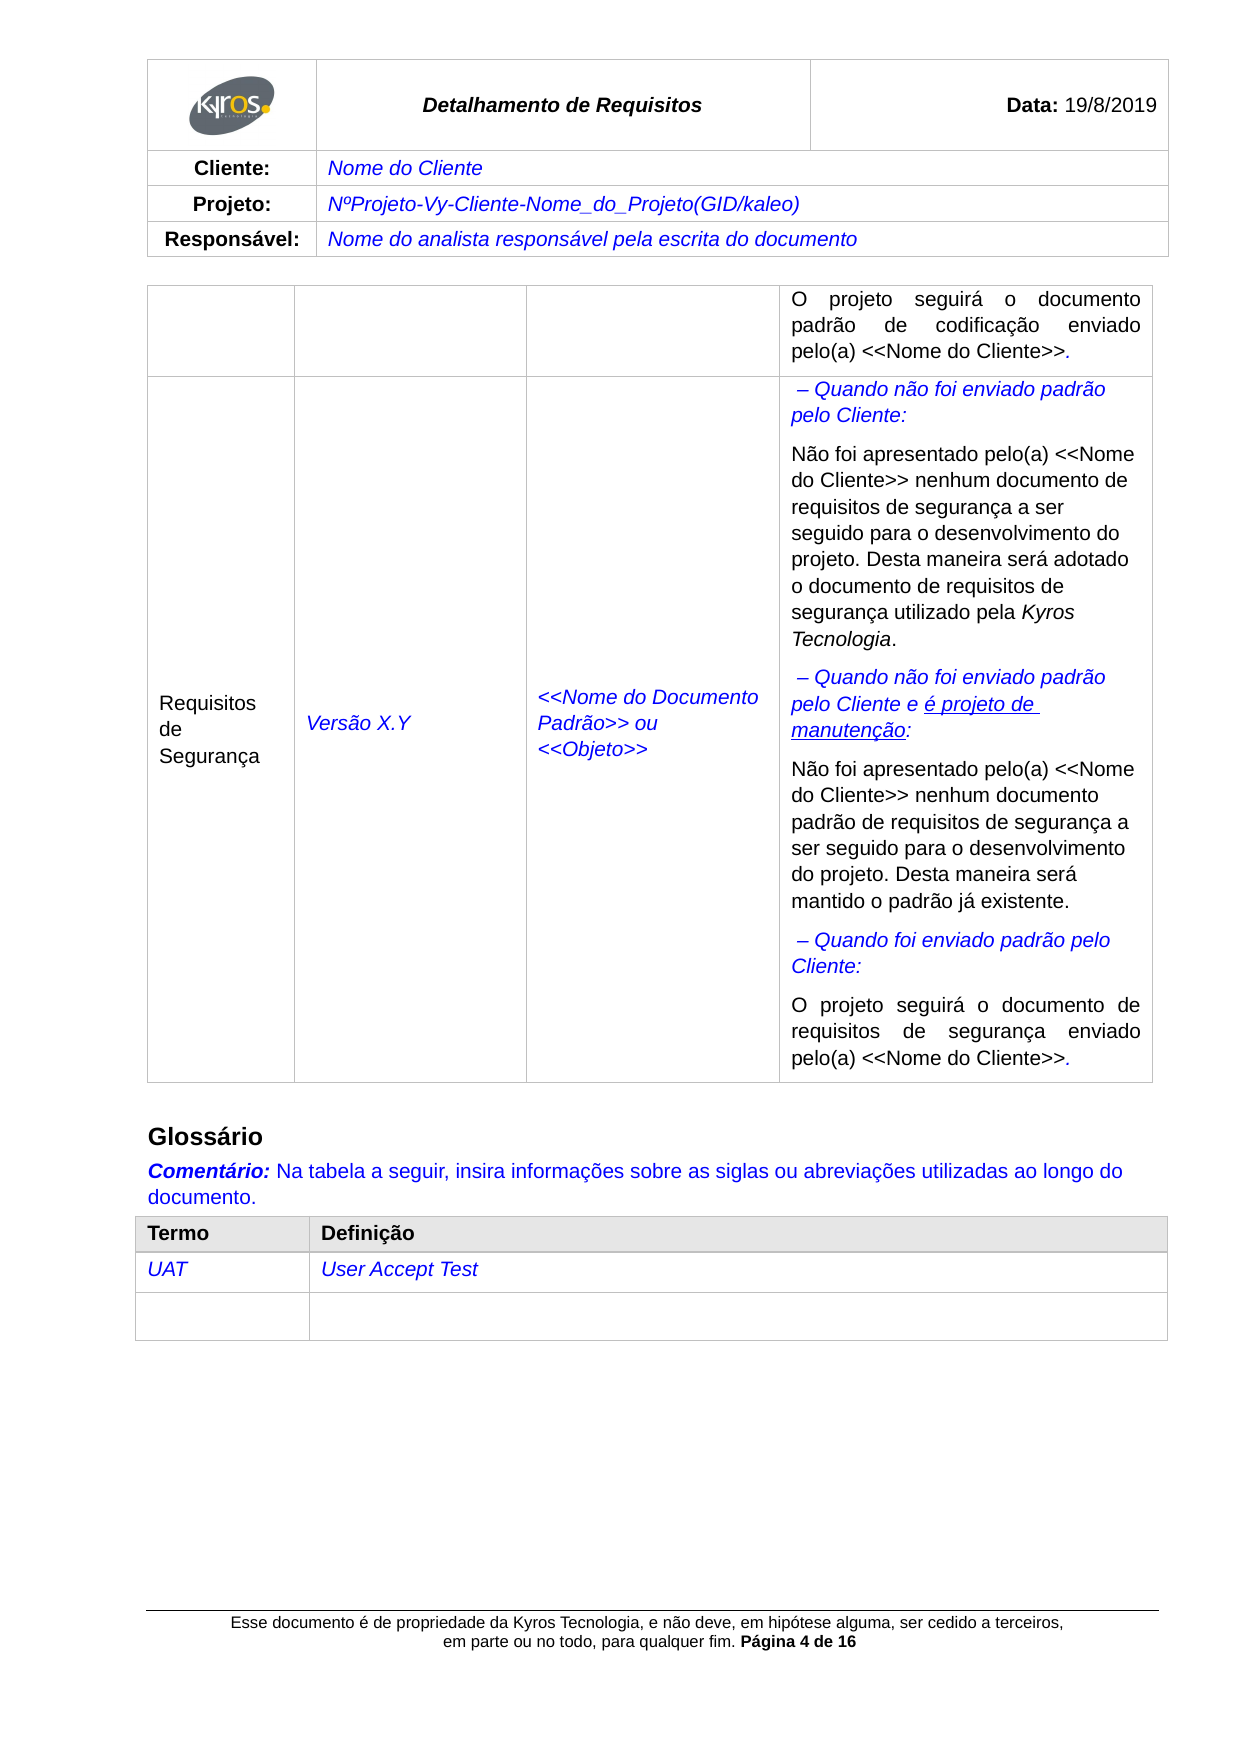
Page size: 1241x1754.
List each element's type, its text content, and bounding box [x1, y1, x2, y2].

table_cell O projeto seguirá o documento padrão de codificação enviado pelo(a) <<Nome do Cliente>>. [780, 286, 1152, 376]
table_cell <<Nome do Documento Padrão>> ou <<Objeto>> [527, 377, 779, 1082]
table_header Definição [310, 1217, 1167, 1251]
table_cell [295, 286, 526, 376]
table_cell Versão X.Y [295, 377, 526, 1082]
picture [188, 64, 276, 146]
table_cell [527, 286, 779, 376]
table_cell User Accept Test [310, 1253, 1167, 1292]
text Glossário [148, 1122, 1151, 1150]
table_cell – Quando não foi enviado padrão pelo Cliente: Não foi apresentado pelo(a) <<Nome do Cliente>> nenhum documento de requisitos de segurança a ser seguido para o desenvolvimento do projeto. Desta maneira será adotado o documento de requisitos de segurança utilizado pela Kyros Tecnologia. – Quando não foi enviado padrão pelo Cliente e é projeto de manutenção: Não foi apresentado pelo(a) <<Nome do Cliente>> nenhum documento padrão de requisitos de segurança a ser seguido para o desenvolvimento do projeto. Desta maneira será mantido o padrão já existente. – Quando foi enviado padrão pelo Cliente: O projeto seguirá o documento de requisitos de segurança enviado pelo(a) <<Nome do Cliente>>. [780, 377, 1152, 1082]
table_cell [310, 1293, 1167, 1340]
table_header Termo [136, 1217, 309, 1251]
table_cell UAT [136, 1253, 309, 1292]
table_cell Requisitos de Segurança [148, 377, 294, 1082]
text Comentário: Na tabela a seguir, insira informações sobre as siglas ou abreviações utilizadas ao longo do documento. [148, 1159, 1151, 1209]
table_cell [148, 286, 294, 376]
table_cell [136, 1293, 309, 1340]
